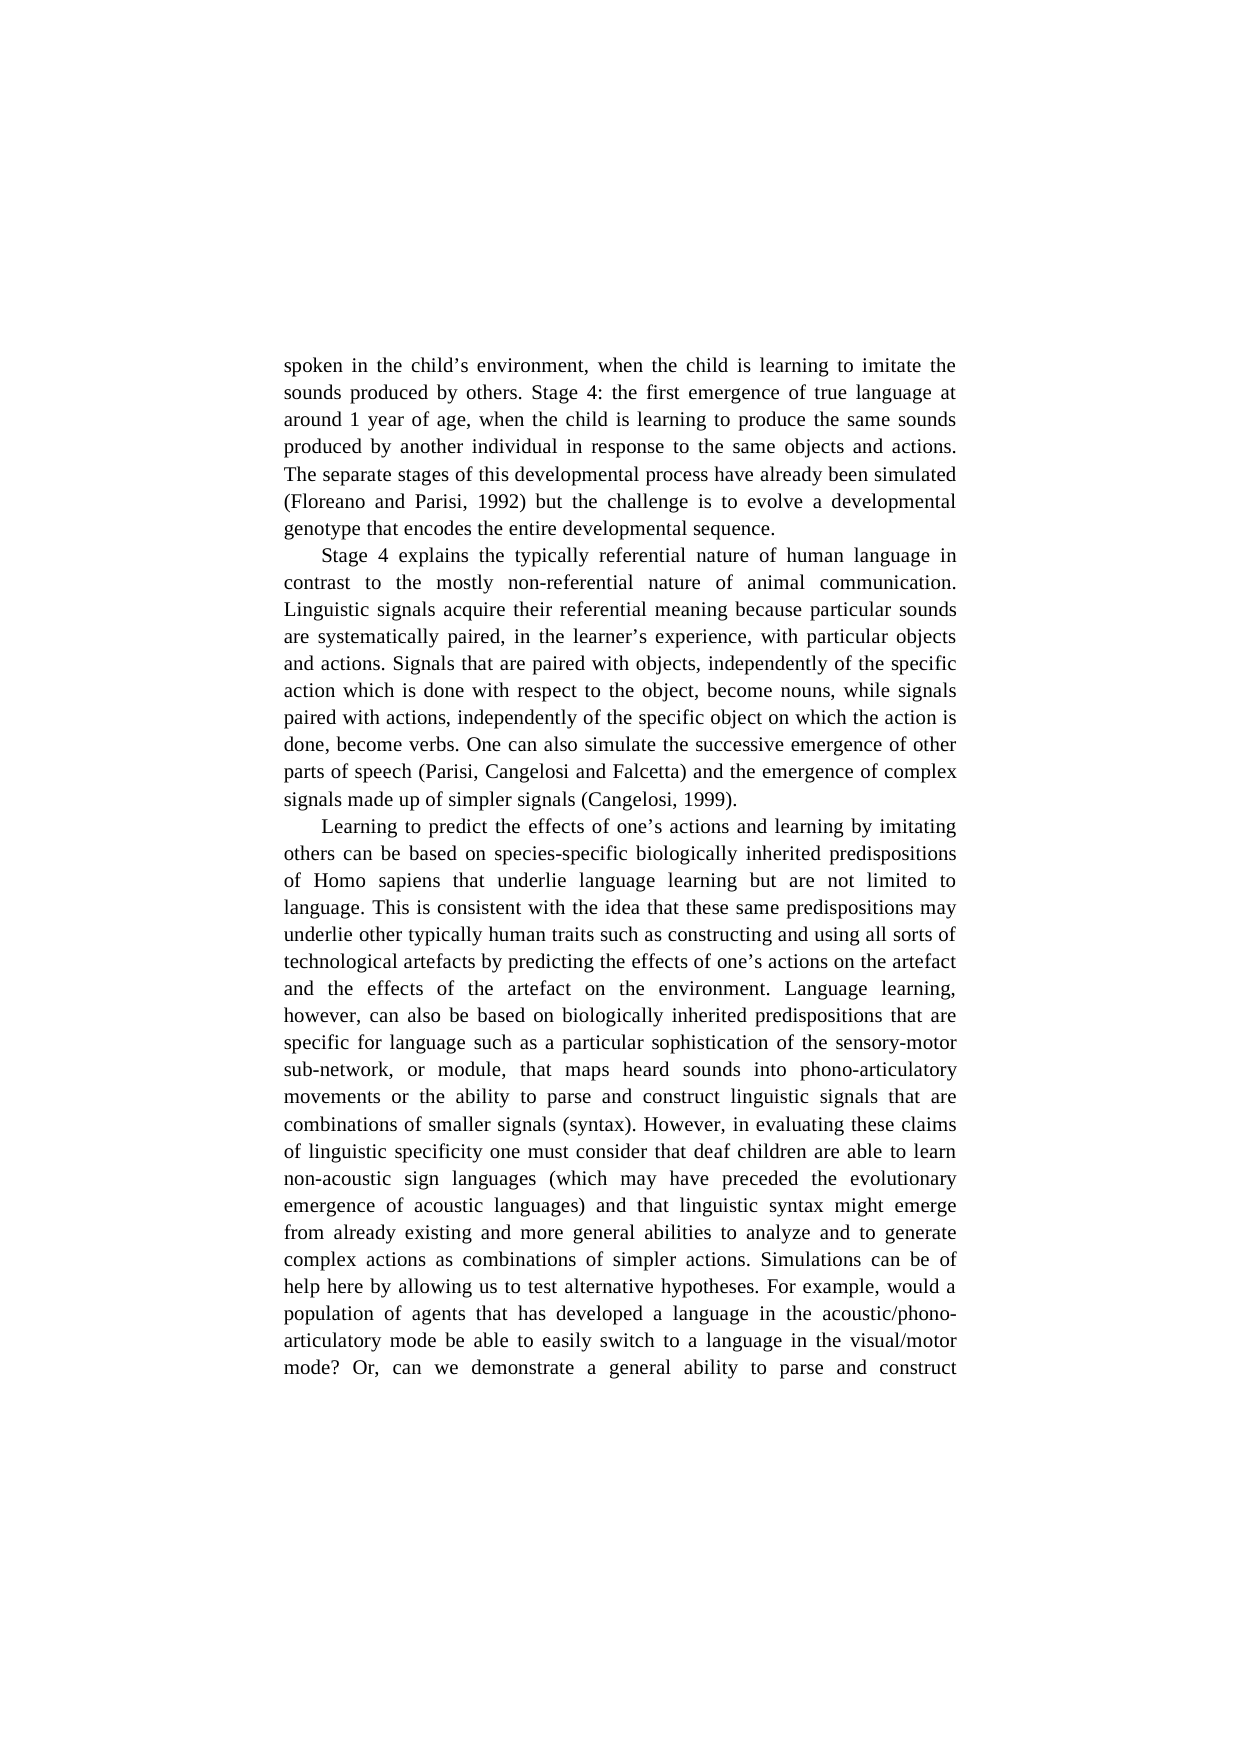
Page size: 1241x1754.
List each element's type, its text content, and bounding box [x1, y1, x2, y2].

text spoken in the child’s environment, when the child is learning to imitate the sounds produced by others. Stage 4: the first emergence of true language at around 1 year of age, when the child is learning to produce the same sounds produced by another individual in response to the same objects and actions. The separate stages of this developmental process have already been simulated (Floreano and Parisi, 1992) but the challenge is to evolve a developmental genotype that encodes the entire developmental sequence. [283, 351, 958, 541]
text Stage 4 explains the typically referential nature of human language in contrast to the mostly non-referential nature of animal communication. Linguistic signals acquire their referential meaning because particular sounds are systematically paired, in the learner’s experience, with particular objects and actions. Signals that are paired with objects, independently of the specific action which is done with respect to the object, become nouns, while signals paired with actions, independently of the specific object on which the action is done, become verbs. One can also simulate the successive emergence of other parts of speech (Parisi, Cangelosi and Falcetta) and the emergence of complex signals made up of simpler signals (Cangelosi, 1999). [283, 541, 958, 811]
text Learning to predict the effects of one’s actions and learning by imitating others can be based on species-specific biologically inherited predispositions of Homo sapiens that underlie language learning but are not limited to language. This is consistent with the idea that these same predispositions may underlie other typically human traits such as constructing and using all sorts of technological artefacts by predicting the effects of one’s actions on the artefact and the effects of the artefact on the environment. Language learning, however, can also be based on biologically inherited predispositions that are specific for language such as a particular sophistication of the sensory-motor sub-network, or module, that maps heard sounds into phono-articulatory movements or the ability to parse and construct linguistic signals that are combinations of smaller signals (syntax). However, in evaluating these claims of linguistic specificity one must consider that deaf children are able to learn non-acoustic sign languages (which may have preceded the evolutionary emergence of acoustic languages) and that linguistic syntax might emerge from already existing and more general abilities to analyze and to generate complex actions as combinations of simpler actions. Simulations can be of help here by allowing us to test alternative hypotheses. For example, would a population of agents that has developed a language in the acoustic/phono-articulatory mode be able to easily switch to a language in the visual/motor mode? Or, can we demonstrate a general ability to parse and construct [283, 811, 958, 1380]
